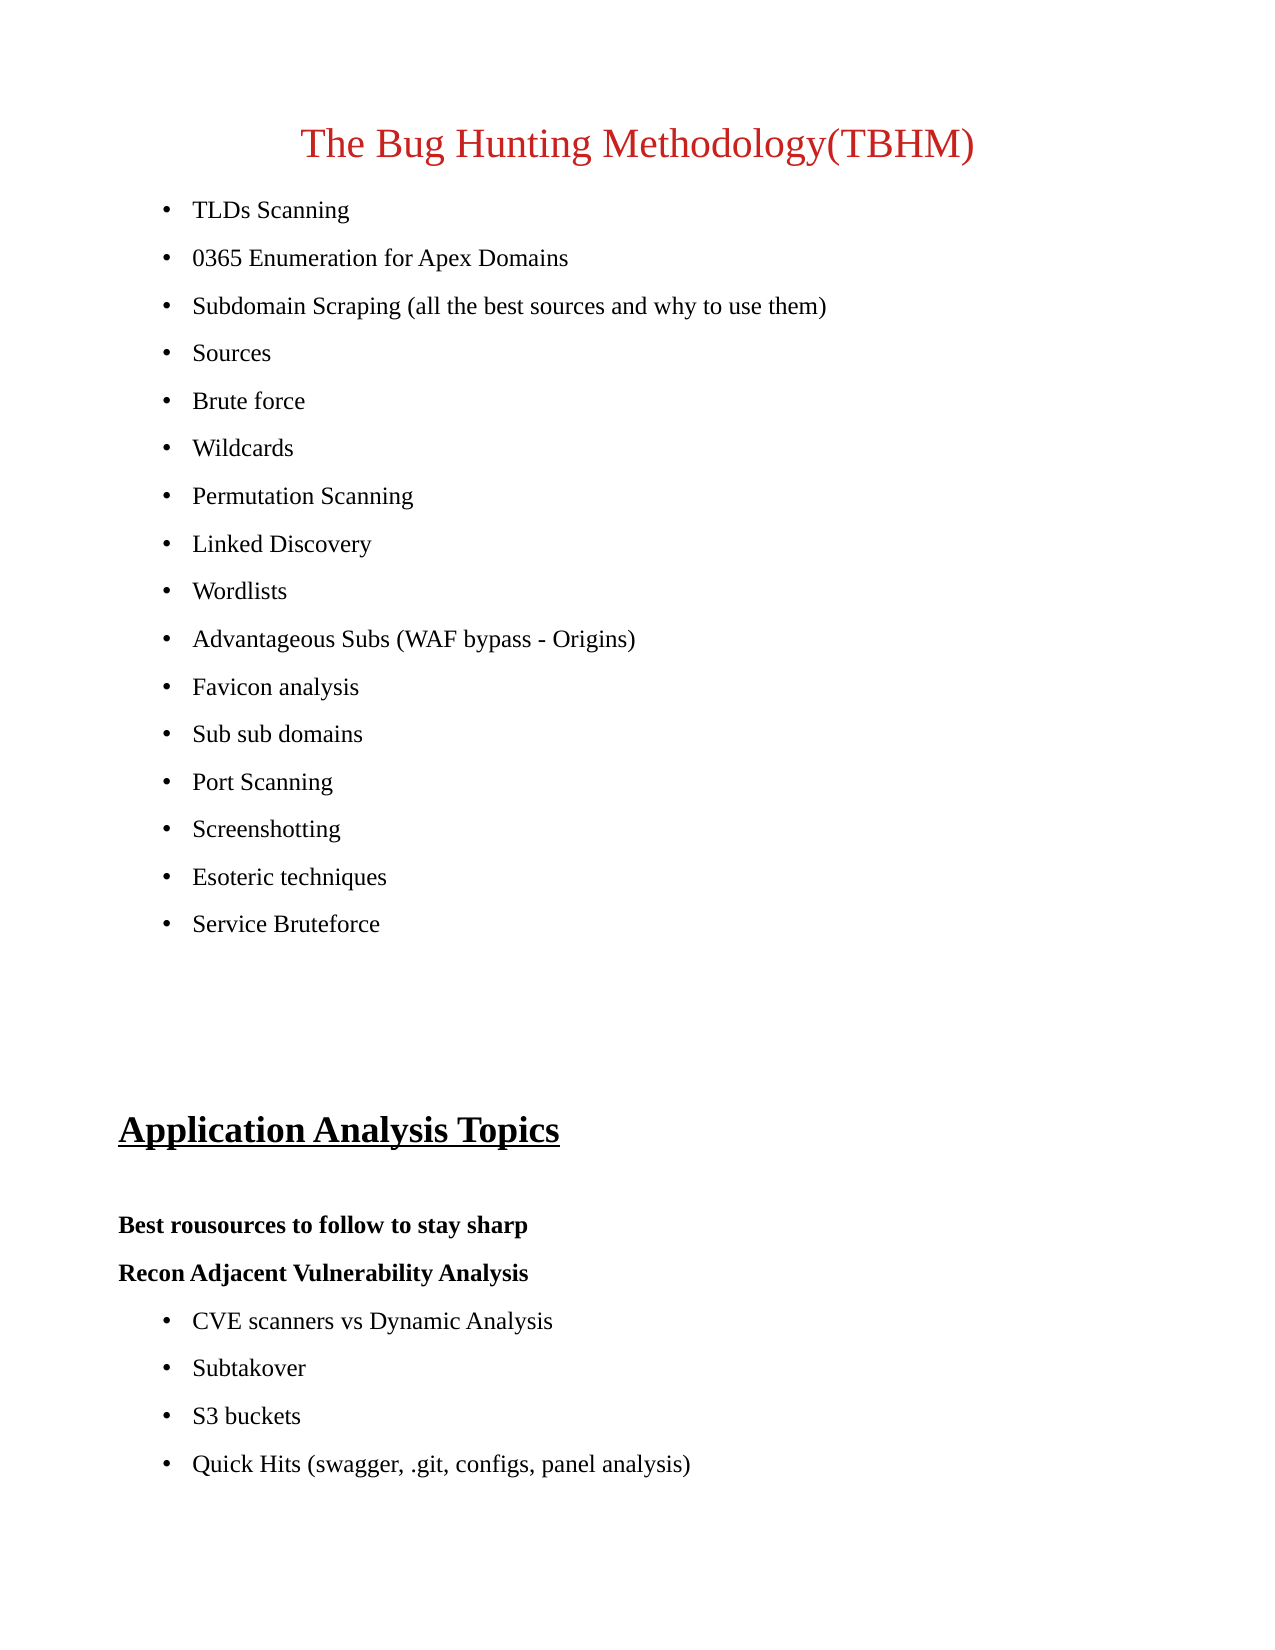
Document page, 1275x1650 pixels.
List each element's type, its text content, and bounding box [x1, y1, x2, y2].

list Linked Discovery [162, 529, 1157, 557]
list Favicon analysis [162, 672, 1157, 700]
list Subtakover [162, 1353, 1157, 1382]
text Recon Adjacent Vulnerability Analysis [118, 1258, 1157, 1287]
list 0365 Enumeration for Apex Domains [162, 243, 1157, 272]
list Permutation Scanning [162, 481, 1157, 510]
list Advantageous Subs (WAF bypass - Origins) [162, 624, 1157, 653]
list Sub sub domains [162, 719, 1157, 748]
list Sources [162, 338, 1157, 367]
list Screenshotting [162, 814, 1157, 843]
list Wildcards [162, 433, 1157, 462]
list Esoteric techniques [162, 862, 1157, 891]
list Quick Hits (swagger, .git, configs, panel analysis) [162, 1449, 1157, 1477]
list Wordlists [162, 576, 1157, 605]
subtitle Application Analysis Topics [118, 978, 1157, 1151]
list Subdomain Scraping (all the best sources and why to use them) [162, 291, 1157, 319]
text Best rousources to follow to stay sharp [118, 1211, 1157, 1239]
list CVE scanners vs Dynamic Analysis [162, 1306, 1157, 1334]
list Port Scanning [162, 767, 1157, 796]
list S3 buckets [162, 1401, 1157, 1430]
list TLDs Scanning [162, 196, 1157, 224]
list Brute force [162, 386, 1157, 415]
list Service Bruteforce [162, 909, 1157, 938]
